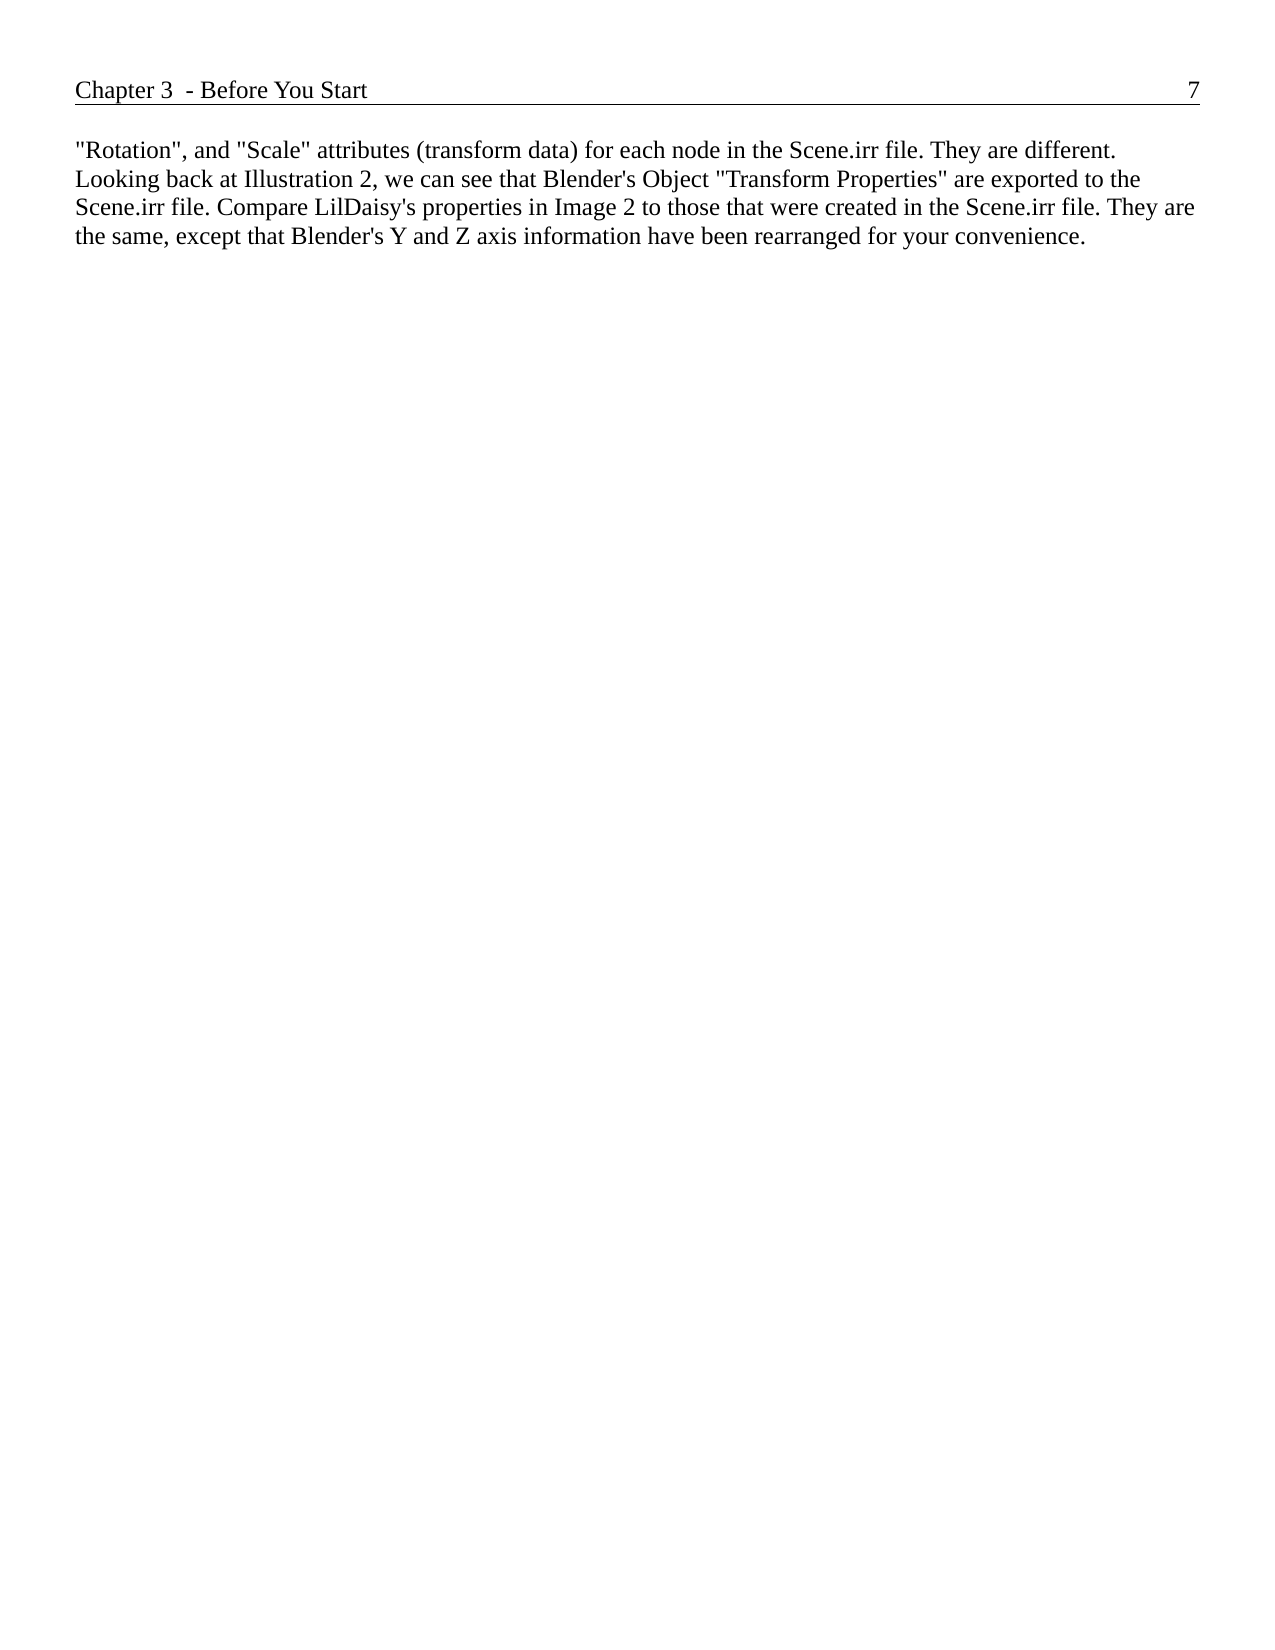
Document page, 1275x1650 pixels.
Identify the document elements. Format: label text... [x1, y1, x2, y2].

text "Rotation", and "Scale" attributes (transform data) for each node in the Scene.irr file. They are different. Looking back at Illustration 2, we can see that Blender's Object "Transform Properties" are exported to the Scene.irr file. Compare LilDaisy's properties in Image 2 to those that were created in the Scene.irr file. They are the same, except that Blender's Y and Z axis information have been rearranged for your convenience. [75, 135, 1200, 250]
